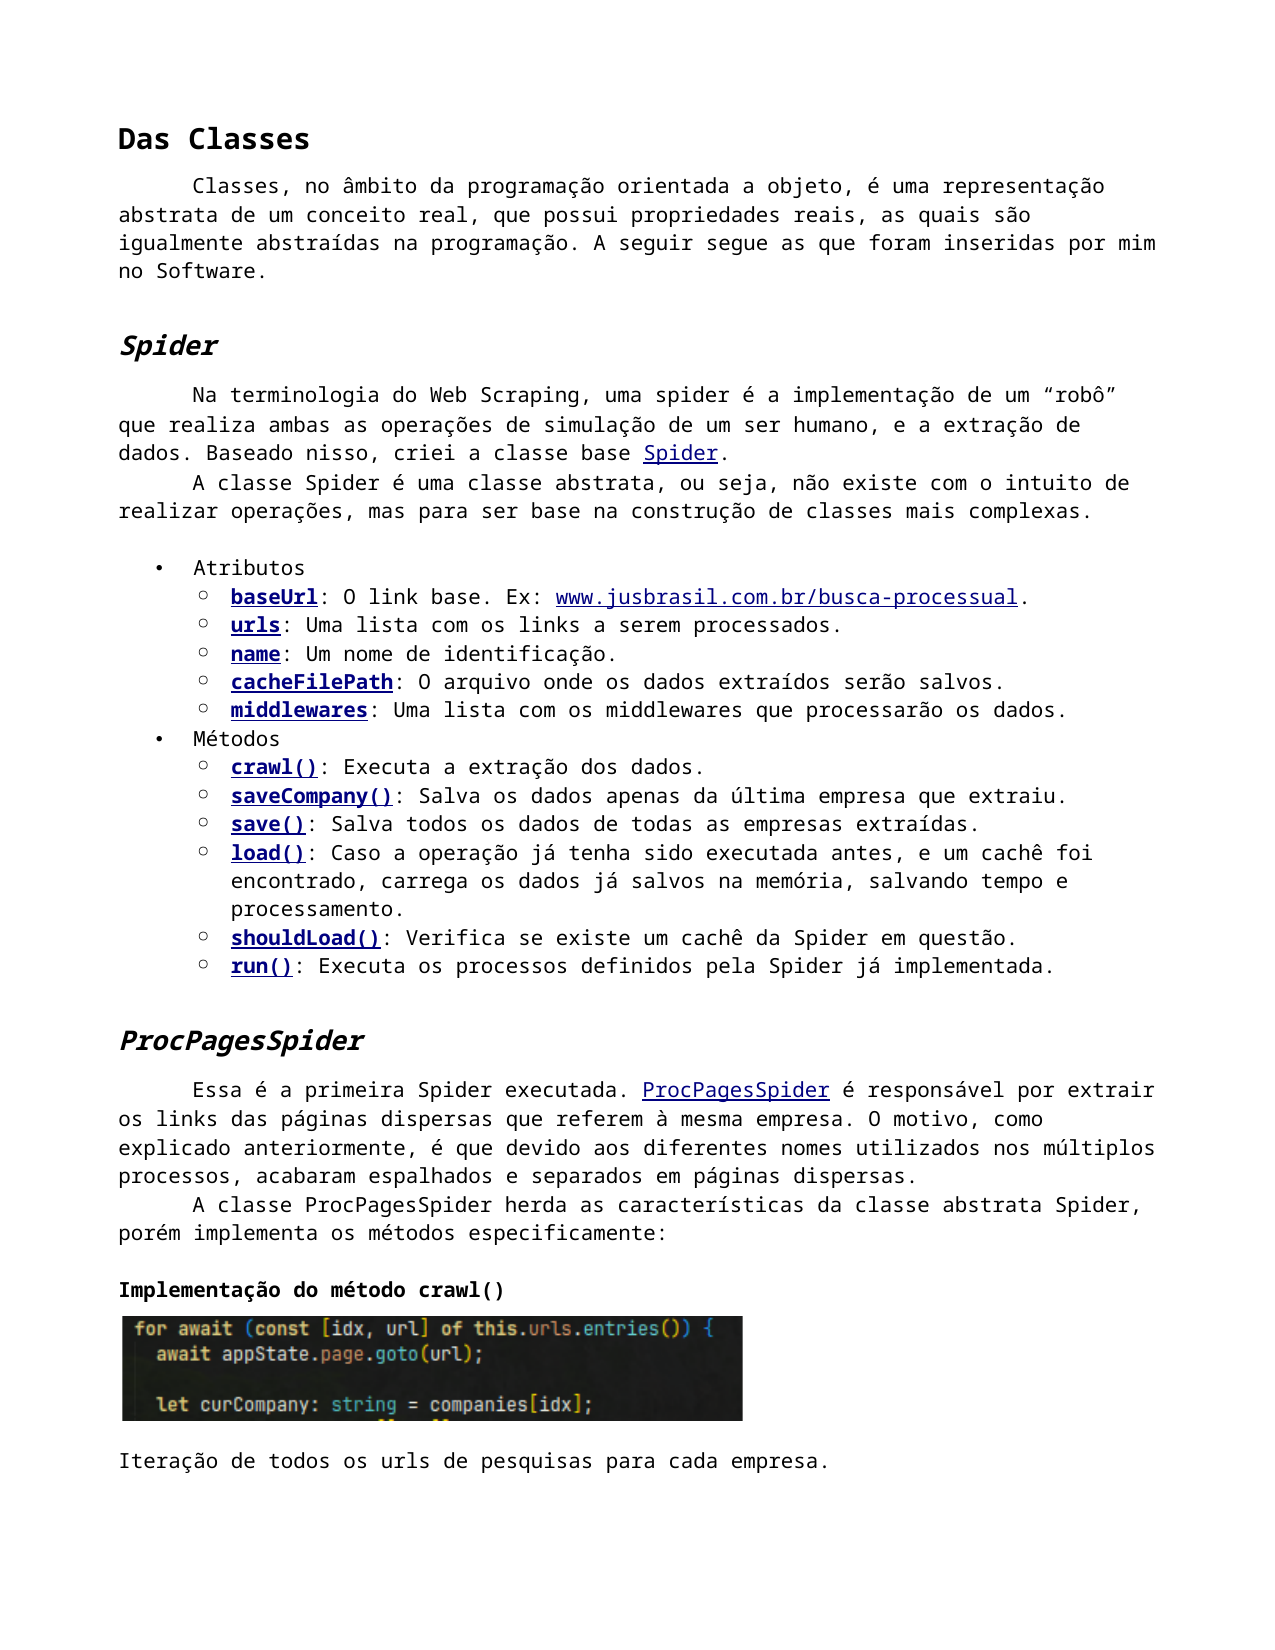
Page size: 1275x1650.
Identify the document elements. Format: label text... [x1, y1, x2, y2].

picture [122, 1316, 743, 1421]
list middlewares: Uma lista com os middlewares que processarão os dados. [193, 696, 1157, 724]
text A classe ProcPagesSpider herda as características da classe abstrata Spider, porém implementa os métodos especificamente: [118, 1190, 1157, 1247]
list Métodos [156, 724, 1157, 752]
list urls: Uma lista com os links a serem processados. [193, 610, 1157, 639]
list load(): Caso a operação já tenha sido executada antes, e um cachê foi encontrado, carrega os dados já salvos na memória, salvando tempo e processamento. [193, 838, 1157, 923]
text Iteração de todos os urls de pesquisas para cada empresa. [118, 1446, 1157, 1474]
list saveCompany(): Salva os dados apenas da última empresa que extraiu. [193, 781, 1157, 809]
list name: Um nome de identificação. [193, 639, 1157, 667]
subtitle Spider [118, 326, 1157, 363]
text A classe Spider é uma classe abstrata, ou seja, não existe com o intuito de realizar operações, mas para ser base na construção de classes mais complexas. [118, 467, 1157, 524]
list crawl(): Executa a extração dos dados. [193, 752, 1157, 781]
text Essa é a primeira Spider executada. ProcPagesSpider é responsável por extrair os links das páginas dispersas que referem à mesma empresa. O motivo, como explicado anteriormente, é que devido aos diferentes nomes utilizados nos múltiplos processos, acabaram espalhados e separados em páginas dispersas. [118, 1071, 1157, 1190]
text Classes, no âmbito da programação orientada a objeto, é uma representação abstrata de um conceito real, que possui propriedades reais, as quais são igualmente abstraídas na programação. A seguir segue as que foram inseridas por mim no Software. [118, 170, 1157, 285]
subtitle ProcPagesSpider [118, 1021, 1157, 1058]
list baseUrl: O link base. Ex: www.jusbrasil.com.br/busca-processual. [193, 582, 1157, 610]
list save(): Salva todos os dados de todas as empresas extraídas. [193, 809, 1157, 838]
list run(): Executa os processos definidos pela Spider já implementada. [193, 951, 1157, 980]
text Na terminologia do Web Scraping, uma spider é a implementação de um “robô” que realiza ambas as operações de simulação de um ser humano, e a extração de dados. Baseado nisso, criei a classe base Spider. [118, 376, 1157, 467]
list Atributos [156, 553, 1157, 582]
subtitle Das Classes [118, 118, 1157, 158]
text Implementação do método crawl() [118, 1275, 1157, 1304]
list cacheFilePath: O arquivo onde os dados extraídos serão salvos. [193, 667, 1157, 696]
list shouldLoad(): Verifica se existe um cachê da Spider em questão. [193, 923, 1157, 951]
